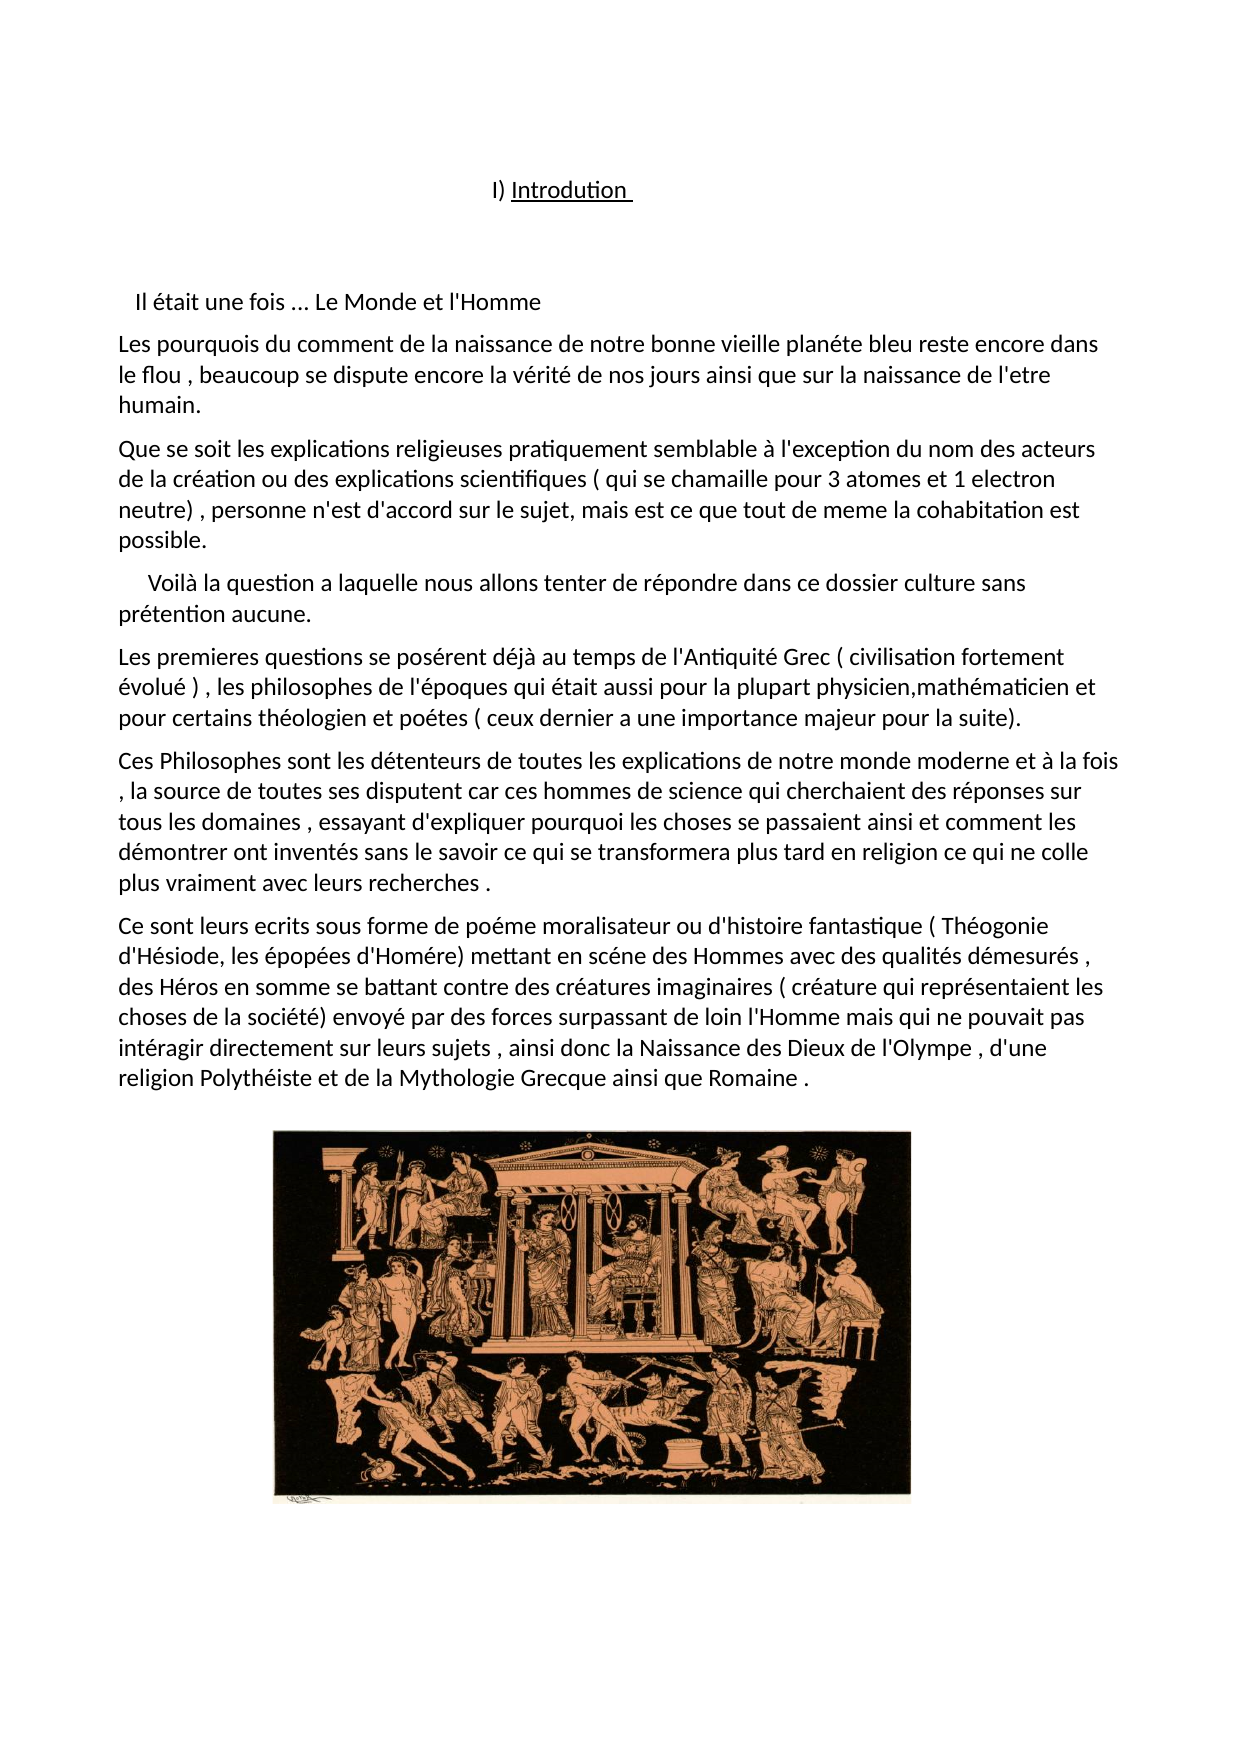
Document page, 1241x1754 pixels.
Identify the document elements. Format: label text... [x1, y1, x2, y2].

list I) Introdution [381, 174, 1122, 204]
text Voilà la question a laquelle nous allons tenter de répondre dans ce dossier culture sans prétention aucune. [118, 567, 1122, 628]
text Que se soit les explications religieuses pratiquement semblable à l'exception du nom des acteurs de la création ou des explications scientifiques ( qui se chamaille pour 3 atomes et 1 electron neutre) , personne n'est d'accord sur le sujet, mais est ce que tout de meme la cohabitation est possible. [118, 433, 1122, 555]
text Il était une fois ... Le Monde et l'Homme [118, 286, 1122, 316]
text Les premieres questions se posérent déjà au temps de l'Antiquité Grec ( civilisation fortement évolué ) , les philosophes de l'époques qui était aussi pour la plupart physicien,mathématicien et pour certains théologien et poétes ( ceux dernier a une importance majeur pour la suite). [118, 641, 1122, 732]
picture [272, 1130, 912, 1504]
text Ces Philosophes sont les détenteurs de toutes les explications de notre monde moderne et à la fois , la source de toutes ses disputent car ces hommes de science qui cherchaient des réponses sur tous les domaines , essayant d'expliquer pourquoi les choses se passaient ainsi et comment les démontrer ont inventés sans le savoir ce qui se transformera plus tard en religion ce qui ne colle plus vraiment avec leurs recherches . [118, 745, 1122, 897]
text Les pourquois du comment de la naissance de notre bonne vieille planéte bleu reste encore dans le flou , beaucoup se dispute encore la vérité de nos jours ainsi que sur la naissance de l'etre humain. [118, 329, 1122, 420]
text Ce sont leurs ecrits sous forme de poéme moralisateur ou d'histoire fantastique ( Théogonie d'Hésiode, les épopées d'Homére) mettant en scéne des Hommes avec des qualités démesurés , des Héros en somme se battant contre des créatures imaginaires ( créature qui représentaient les choses de la société) envoyé par des forces surpassant de loin l'Homme mais qui ne pouvait pas intéragir directement sur leurs sujets , ainsi donc la Naissance des Dieux de l'Olympe , d'une religion Polythéiste et de la Mythologie Grecque ainsi que Romaine . [118, 910, 1122, 1093]
